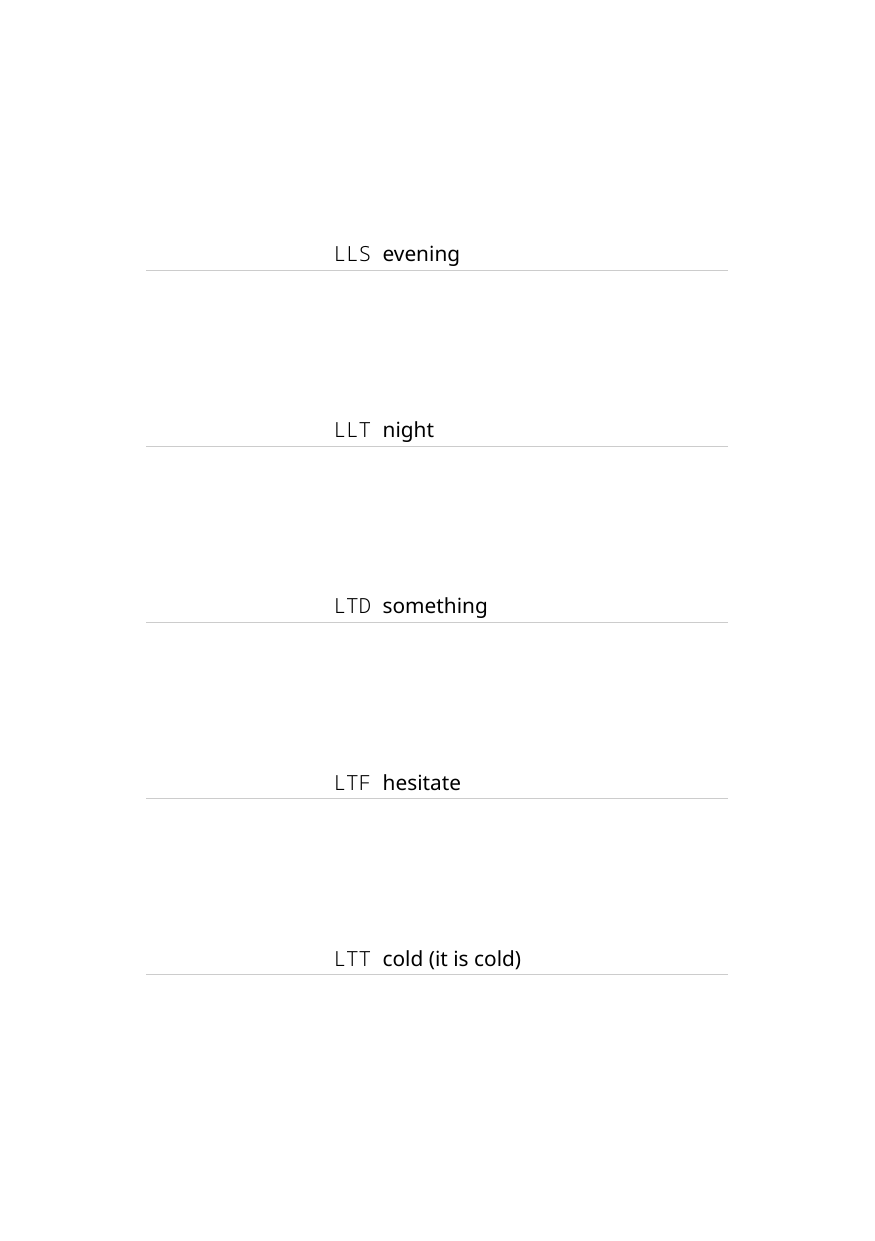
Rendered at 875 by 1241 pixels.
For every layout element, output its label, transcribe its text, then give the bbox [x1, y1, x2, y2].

text LTF hesitate [146, 623, 728, 798]
text LTD something [146, 447, 728, 622]
text LTT cold (it is cold) [146, 799, 728, 974]
text LLS evening [146, 94, 728, 270]
text LLT night [146, 271, 728, 446]
